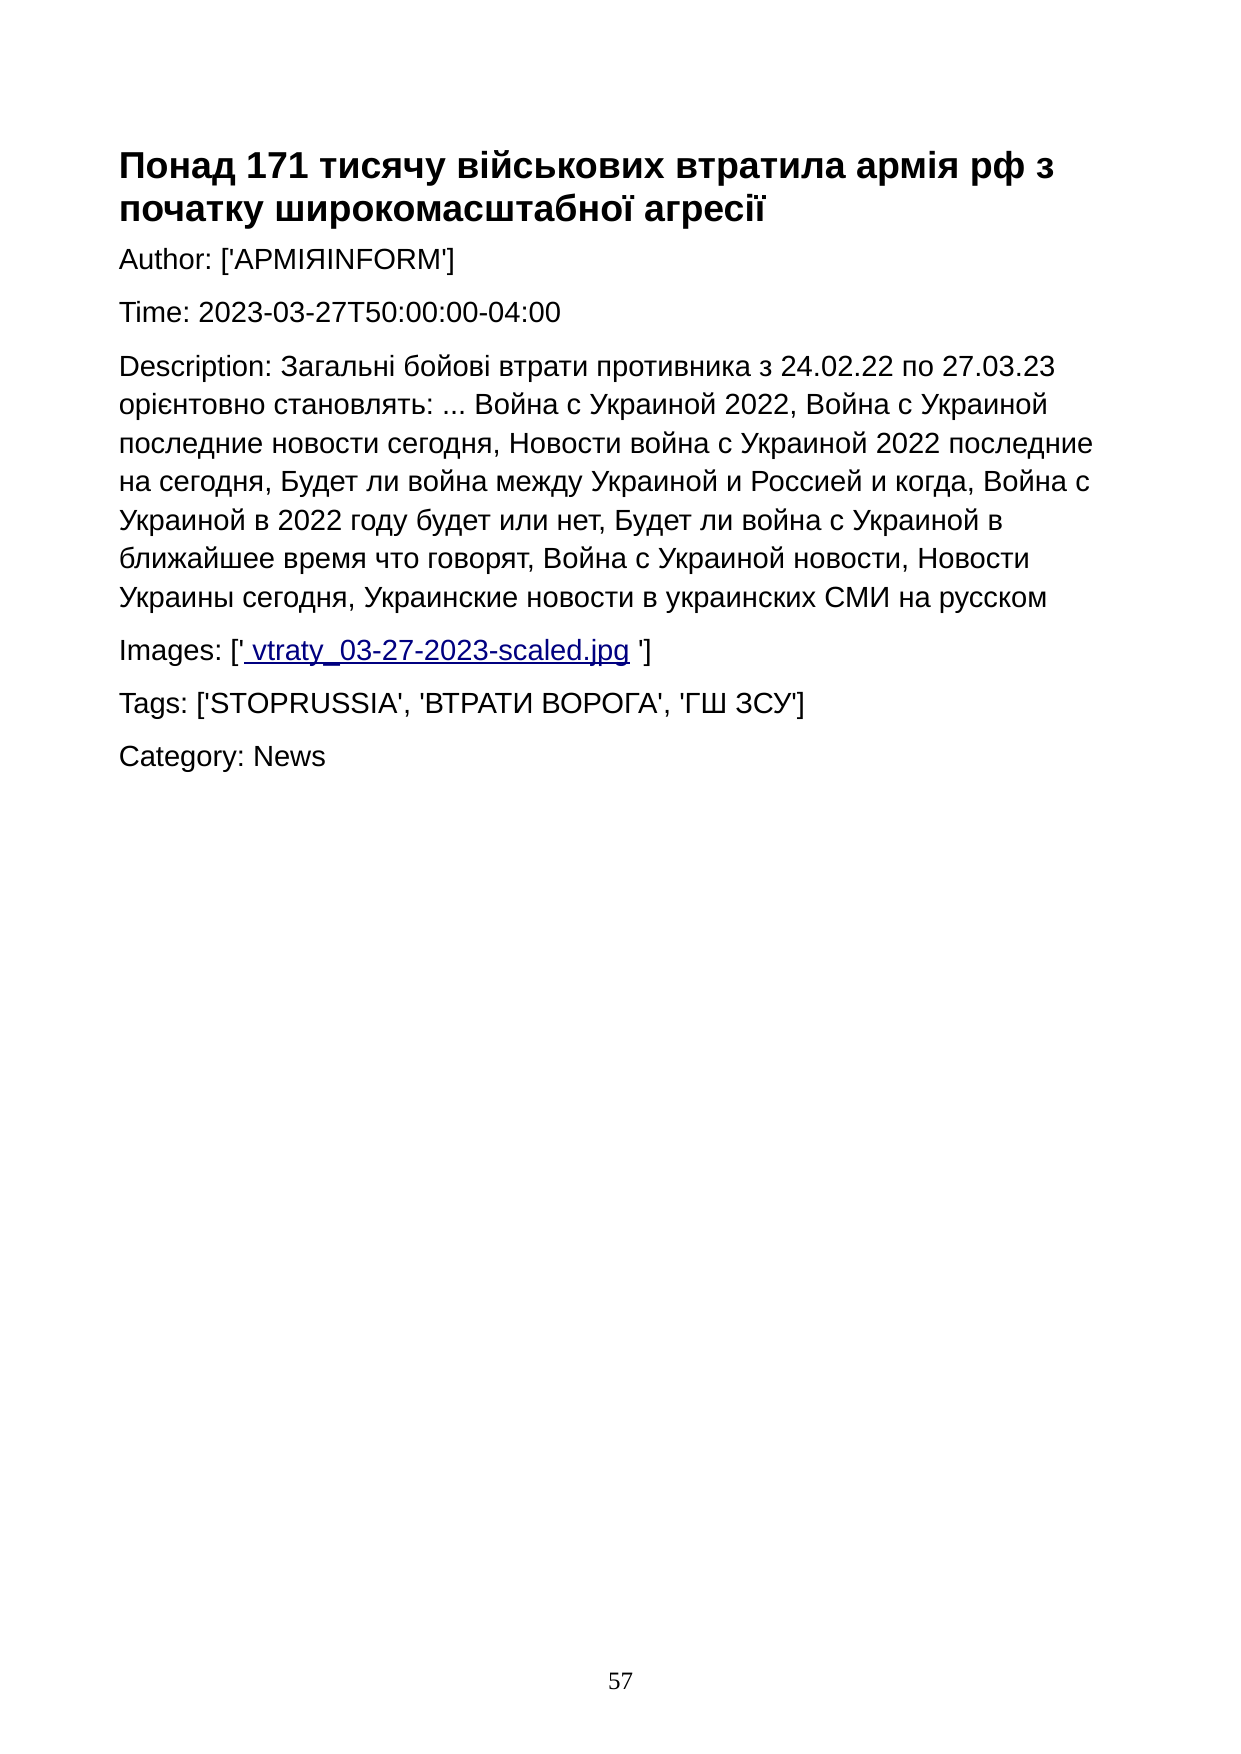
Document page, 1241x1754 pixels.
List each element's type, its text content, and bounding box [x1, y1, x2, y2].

text Time: 2023-03-27T50:00:00-04:00 [118, 295, 1122, 329]
text Category: News [118, 739, 1122, 773]
text Author: ['АРМІЯINFORM'] [118, 242, 1122, 276]
subtitle Понад 171 тисячу військових втратила армія рф з початку широкомасштабної агресії [118, 143, 1122, 230]
text Tags: ['STOPRUSSIA', 'ВТРАТИ ВОРОГА', 'ГШ ЗСУ'] [118, 686, 1122, 719]
text Description: Загальні бойові втрати противника з 24.02.22 по 27.03.23 орієнтовно становлять: ... Война с Украиной 2022, Война с Украиной последние новости сегодня, Новости война с Украиной 2022 последние на сегодня, Будет ли война между Украиной и Россией и когда, Война с Украиной в 2022 году будет или нет, Будет ли война с Украиной в ближайшее время что говорят, Война с Украиной новости, Новости Украины сегодня, Украинские новости в украинских СМИ на русском [118, 348, 1122, 613]
text Images: [' vtraty_03-27-2023-scaled.jpg '] [118, 633, 1122, 666]
